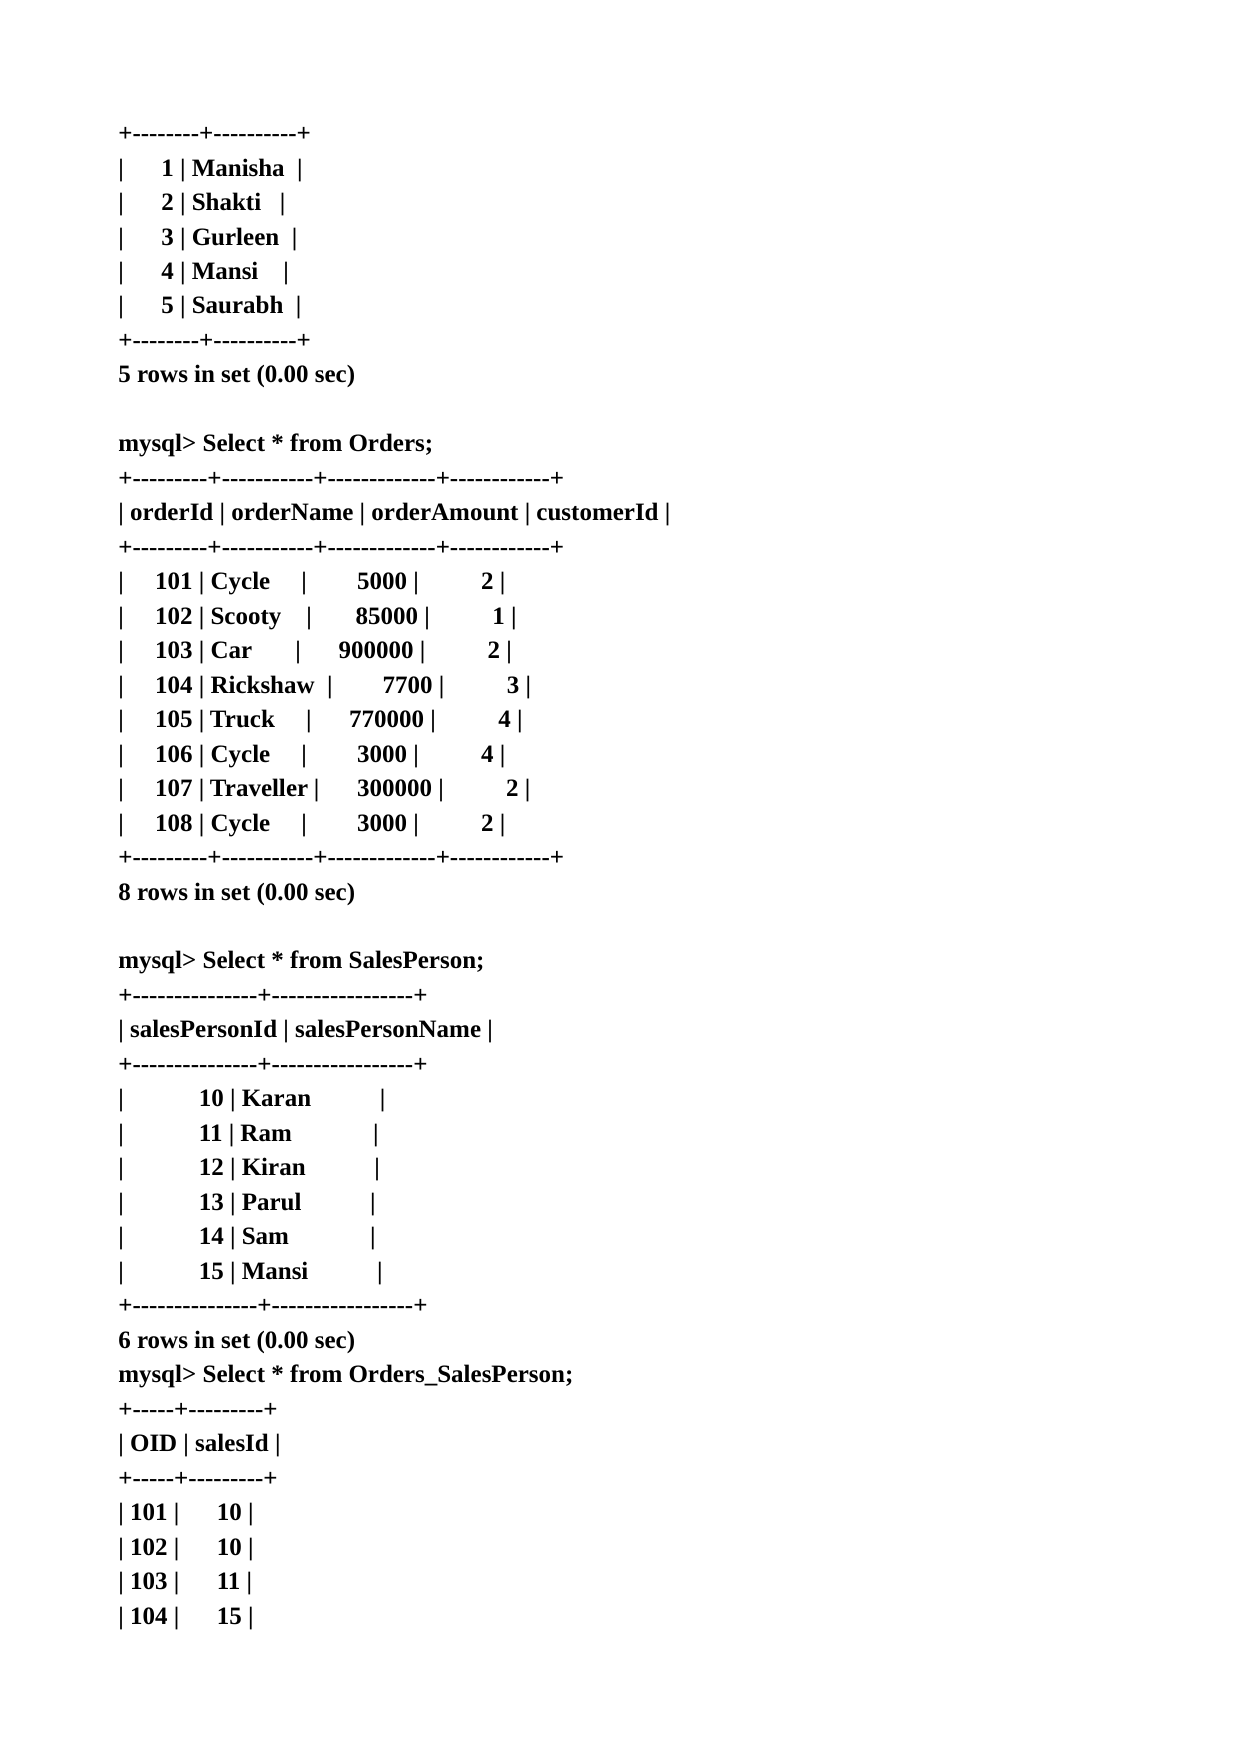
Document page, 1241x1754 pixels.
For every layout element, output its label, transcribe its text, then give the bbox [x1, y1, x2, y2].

text | 15 | Mansi | [118, 1256, 1122, 1285]
text | OID | salesId | [118, 1428, 1122, 1457]
text | 103 | Car | 900000 | 2 | [118, 635, 1122, 664]
text 6 rows in set (0.00 sec) [118, 1325, 1122, 1354]
text +---------------+-----------------+ [118, 980, 1122, 1009]
text 5 rows in set (0.00 sec) [118, 359, 1122, 388]
text | 101 | 10 | [118, 1497, 1122, 1526]
text +---------------+-----------------+ [118, 1049, 1122, 1078]
text +-----+---------+ [118, 1463, 1122, 1492]
text | 108 | Cycle | 3000 | 2 | [118, 808, 1122, 836]
text +-----+---------+ [118, 1394, 1122, 1423]
text | 107 | Traveller | 300000 | 2 | [118, 773, 1122, 802]
text | 102 | Scooty | 85000 | 1 | [118, 601, 1122, 629]
text +---------------+-----------------+ [118, 1290, 1122, 1319]
text | 3 | Gurleen | [118, 222, 1122, 250]
text | 4 | Mansi | [118, 256, 1122, 285]
text | 10 | Karan | [118, 1083, 1122, 1112]
text +---------+-----------+-------------+------------+ [118, 842, 1122, 871]
text | 14 | Sam | [118, 1221, 1122, 1250]
text +--------+----------+ [118, 325, 1122, 354]
text mysql> Select * from SalesPerson; [118, 946, 1122, 974]
text | 11 | Ram | [118, 1118, 1122, 1147]
text mysql> Select * from Orders; [118, 428, 1122, 457]
text mysql> Select * from Orders_SalesPerson; [118, 1359, 1122, 1388]
text | 101 | Cycle | 5000 | 2 | [118, 566, 1122, 595]
text | 106 | Cycle | 3000 | 4 | [118, 739, 1122, 767]
text +---------+-----------+-------------+------------+ [118, 532, 1122, 561]
text +---------+-----------+-------------+------------+ [118, 463, 1122, 492]
text | 105 | Truck | 770000 | 4 | [118, 704, 1122, 733]
text | orderId | orderName | orderAmount | customerId | [118, 497, 1122, 526]
text | 5 | Saurabh | [118, 291, 1122, 319]
text | 2 | Shakti | [118, 187, 1122, 216]
text | 12 | Kiran | [118, 1152, 1122, 1181]
text | 104 | Rickshaw | 7700 | 3 | [118, 670, 1122, 698]
text | salesPersonId | salesPersonName | [118, 1014, 1122, 1043]
text | 103 | 11 | [118, 1566, 1122, 1595]
text | 102 | 10 | [118, 1532, 1122, 1561]
text | 1 | Manisha | [118, 153, 1122, 181]
text | 13 | Parul | [118, 1187, 1122, 1216]
text | 104 | 15 | [118, 1601, 1122, 1629]
text 8 rows in set (0.00 sec) [118, 877, 1122, 905]
text +--------+----------+ [118, 118, 1122, 147]
